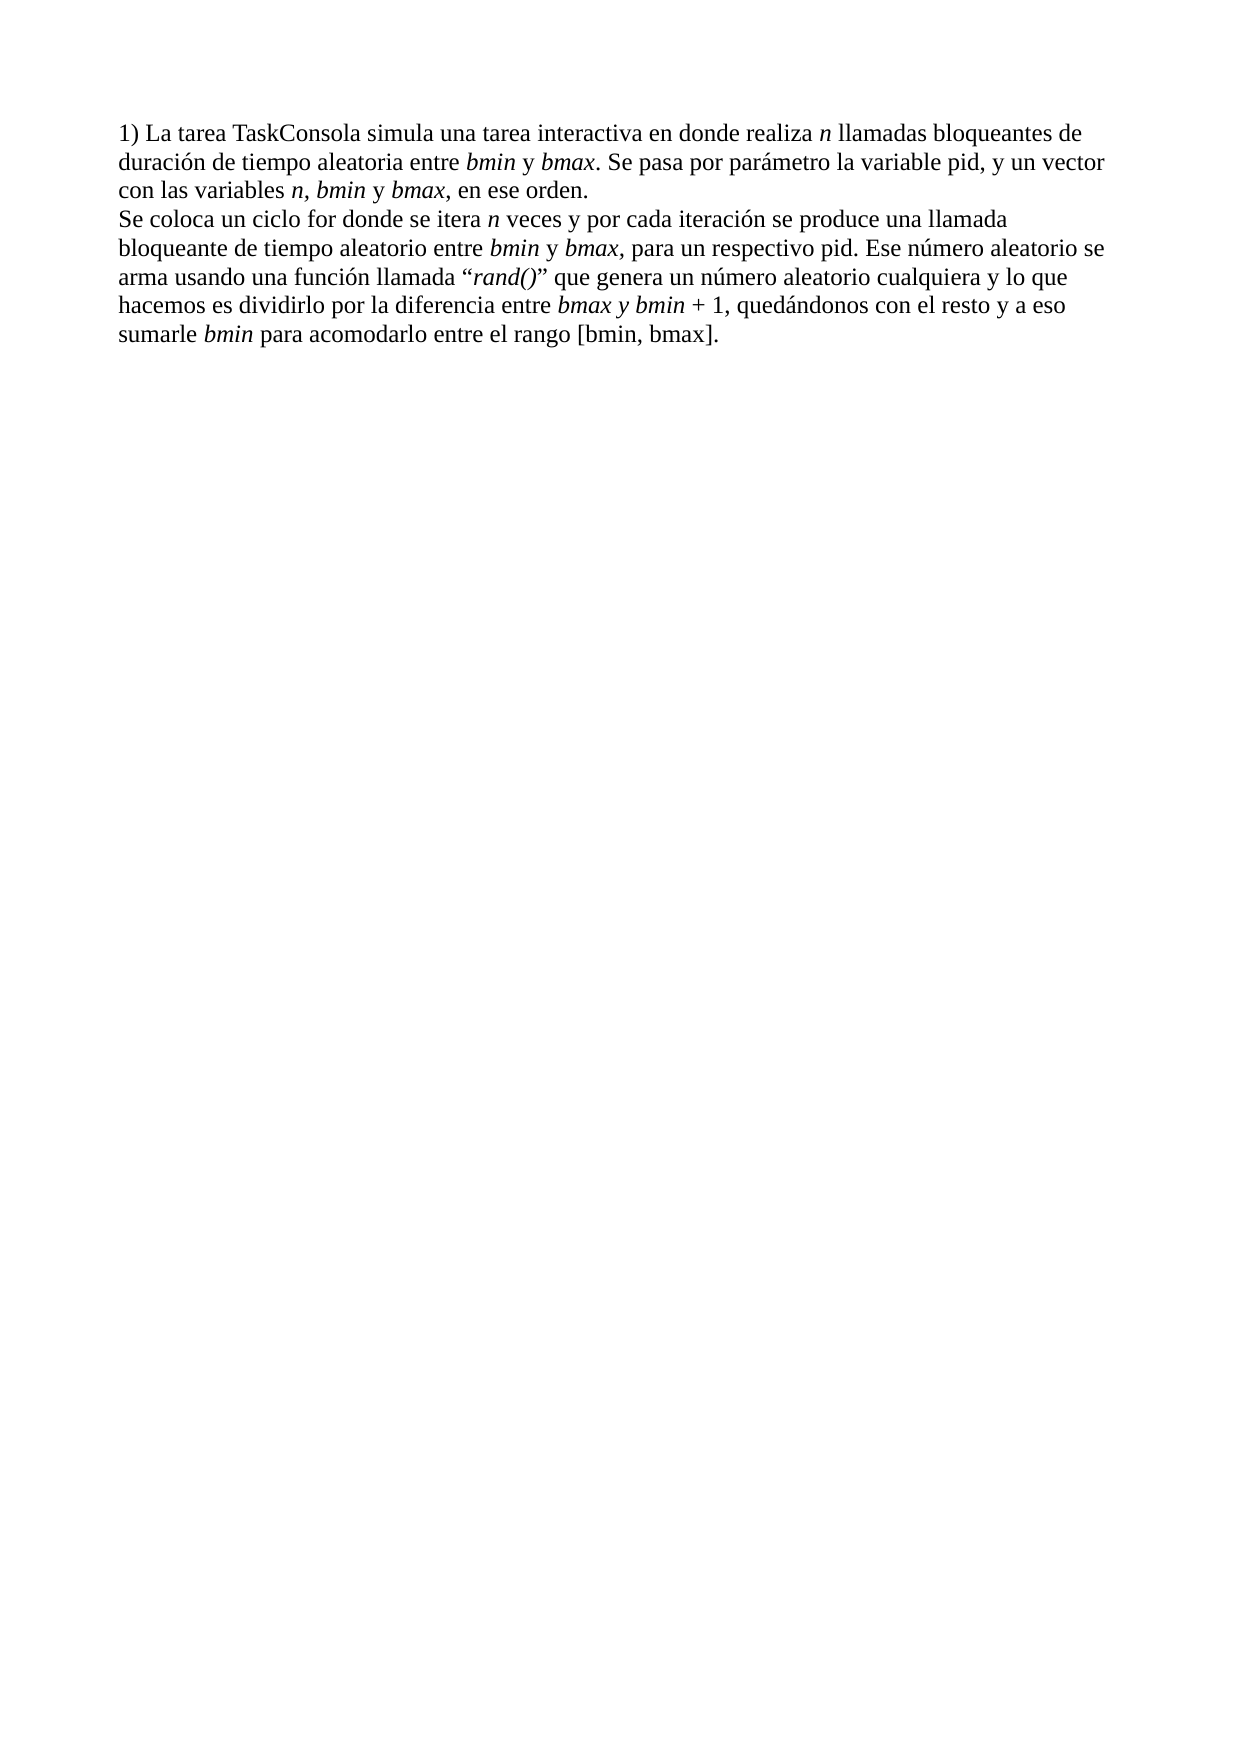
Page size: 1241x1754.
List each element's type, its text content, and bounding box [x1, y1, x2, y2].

text 1) La tarea TaskConsola simula una tarea interactiva en donde realiza n llamadas bloqueantes de duración de tiempo aleatoria entre bmin y bmax. Se pasa por parámetro la variable pid, y un vector con las variables n, bmin y bmax, en ese orden. [118, 118, 1122, 204]
text Se coloca un ciclo for donde se itera n veces y por cada iteración se produce una llamada bloqueante de tiempo aleatorio entre bmin y bmax, para un respectivo pid. Ese número aleatorio se arma usando una función llamada “rand()” que genera un número aleatorio cualquiera y lo que hacemos es dividirlo por la diferencia entre bmax y bmin + 1, quedándonos con el resto y a eso sumarle bmin para acomodarlo entre el rango [bmin, bmax]. [118, 204, 1122, 348]
